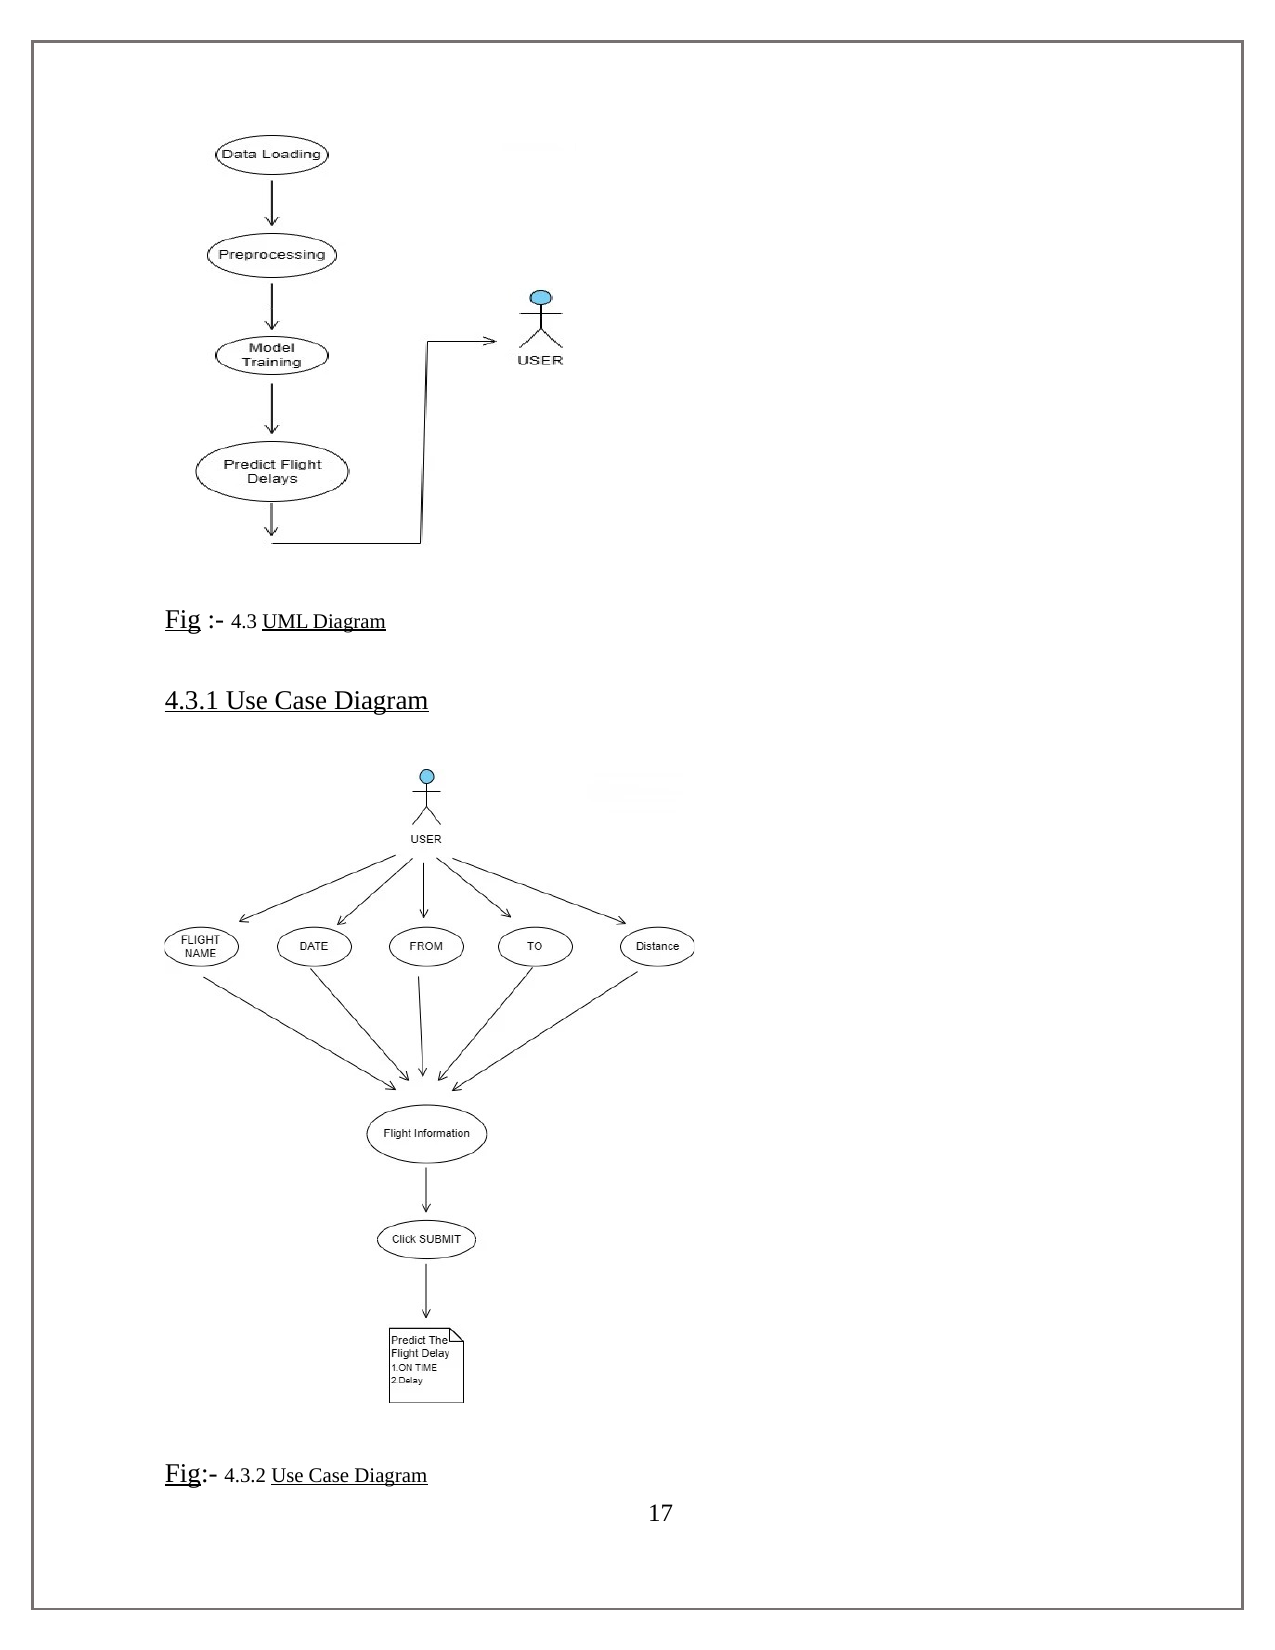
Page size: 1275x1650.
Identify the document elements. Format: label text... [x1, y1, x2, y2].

text Fig:- 4.3.2 Use Case Diagram [164, 1457, 1156, 1488]
text 4.3.1 Use Case Diagram [164, 684, 1156, 715]
text Fig :- 4.3 UML Diagram [164, 603, 1156, 634]
